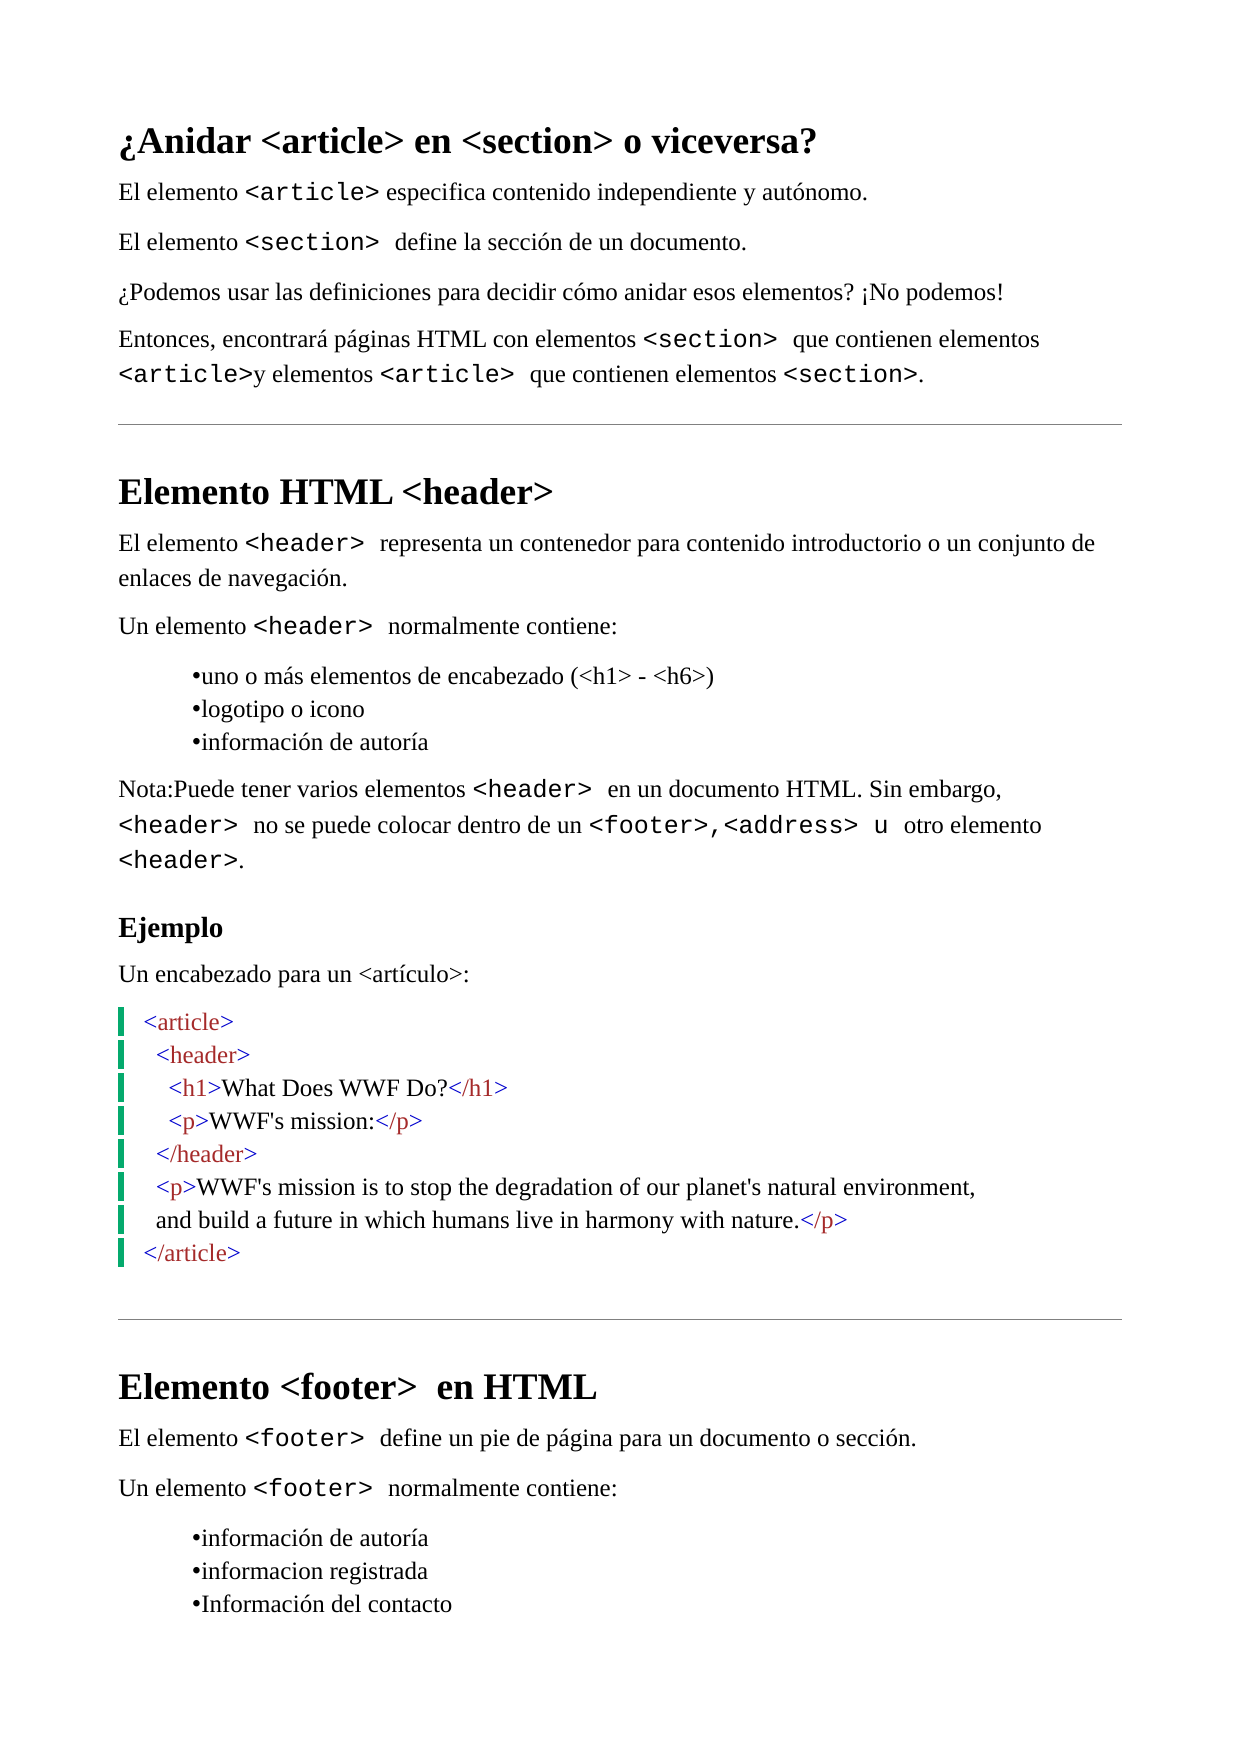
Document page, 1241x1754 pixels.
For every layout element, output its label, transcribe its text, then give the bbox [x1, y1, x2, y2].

text <article> <header> <h1>What Does WWF Do?</h1> <p>WWF's mission:</p> </header> <p>WWF's mission is to stop the degradation of our planet's natural environment, and build a future in which humans live in harmony with nature.</p> </article> [118, 1007, 1122, 1267]
subtitle Elemento HTML <header> [118, 469, 1122, 513]
text El elemento <article> especifica contenido independiente y autónomo. [118, 177, 1122, 208]
subtitle ¿Anidar <article> en <section> o viceversa? [118, 118, 1122, 161]
list información de autoría [118, 727, 1122, 756]
list informacion registrada [118, 1556, 1122, 1585]
text Un encabezado para un <artículo>: [118, 959, 1122, 988]
text Entonces, encontrará páginas HTML con elementos <section> que contienen elementos <article>y elementos <article> que contienen elementos <section>. [118, 324, 1122, 390]
text Un elemento <footer> normalmente contiene: [118, 1473, 1122, 1504]
subtitle Ejemplo [118, 910, 1122, 944]
text El elemento <header> representa un contenedor para contenido introductorio o un conjunto de enlaces de navegación. [118, 528, 1122, 592]
text El elemento <section> define la sección de un documento. [118, 227, 1122, 258]
text Nota:Puede tener varios elementos <header> en un documento HTML. Sin embargo, <header> no se puede colocar dentro de un <footer>,<address> u otro elemento <header>. [118, 774, 1122, 876]
list uno o más elementos de encabezado (<h1> - <h6>) [118, 661, 1122, 690]
list Información del contacto [118, 1589, 1122, 1618]
list logotipo o icono [118, 694, 1122, 723]
text Un elemento <header> normalmente contiene: [118, 611, 1122, 642]
text ¿Podemos usar las definiciones para decidir cómo anidar esos elementos? ¡No podemos! [118, 277, 1122, 306]
list información de autoría [118, 1523, 1122, 1552]
text El elemento <footer> define un pie de página para un documento o sección. [118, 1423, 1122, 1454]
subtitle Elemento <footer> en HTML [118, 1364, 1122, 1407]
